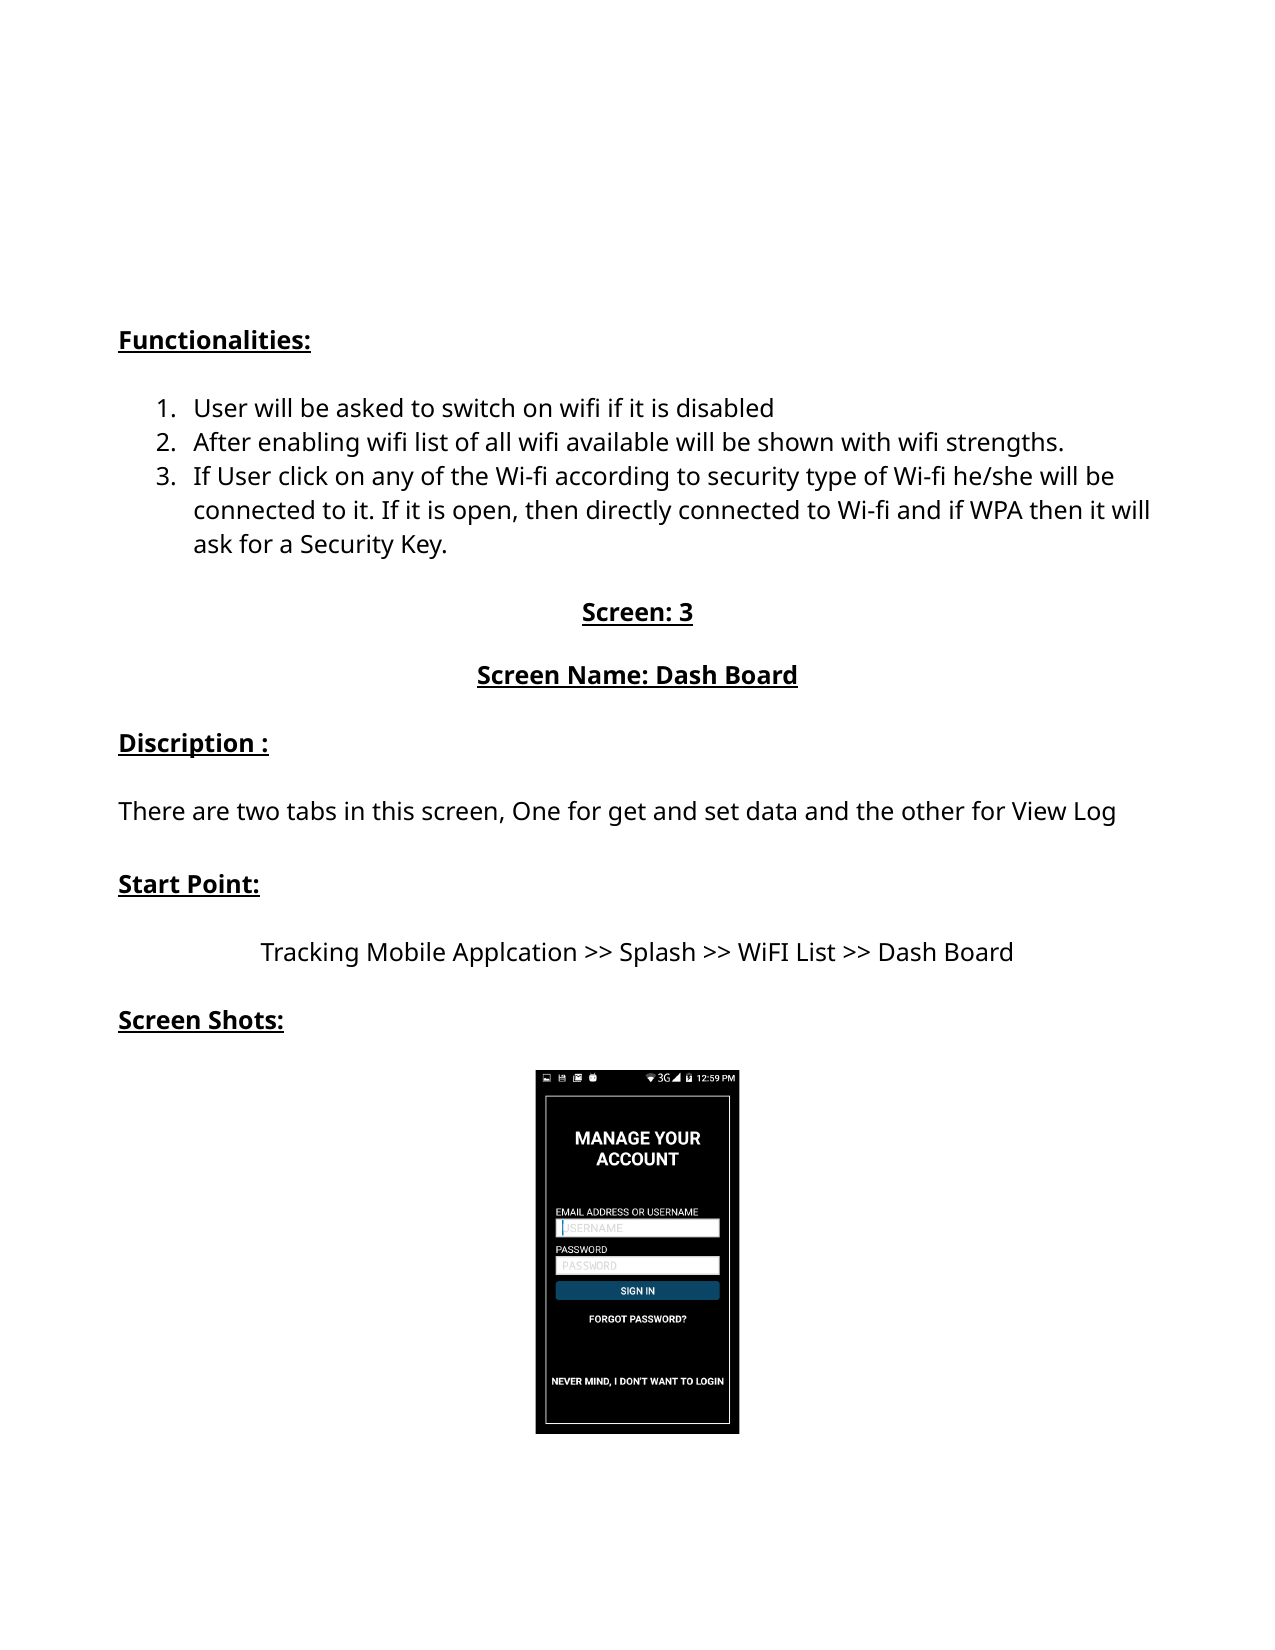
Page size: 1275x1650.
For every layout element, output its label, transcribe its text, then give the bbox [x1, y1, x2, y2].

text Screen Name: Dash Board [118, 658, 1157, 692]
list After enabling wifi list of all wifi available will be shown with wifi strengths. [156, 425, 1157, 459]
text Screen: 3 [118, 595, 1157, 629]
text Start Point: [118, 866, 1157, 900]
text Tracking Mobile Applcation >> Splash >> WiFI List >> Dash Board [118, 934, 1157, 968]
list User will be asked to switch on wifi if it is disabled [156, 391, 1157, 425]
list If User click on any of the Wi-fi according to security type of Wi-fi he/she will be connected to it. If it is open, then directly connected to Wi-fi and if WPA then it will ask for a Security Key. [156, 459, 1157, 561]
text Discription : [118, 726, 1157, 760]
text There are two tabs in this screen, One for get and set data and the other for View Log [118, 794, 1157, 828]
picture [535, 1070, 740, 1434]
text Functionalities: [118, 322, 1157, 357]
text Screen Shots: [118, 1003, 1157, 1037]
